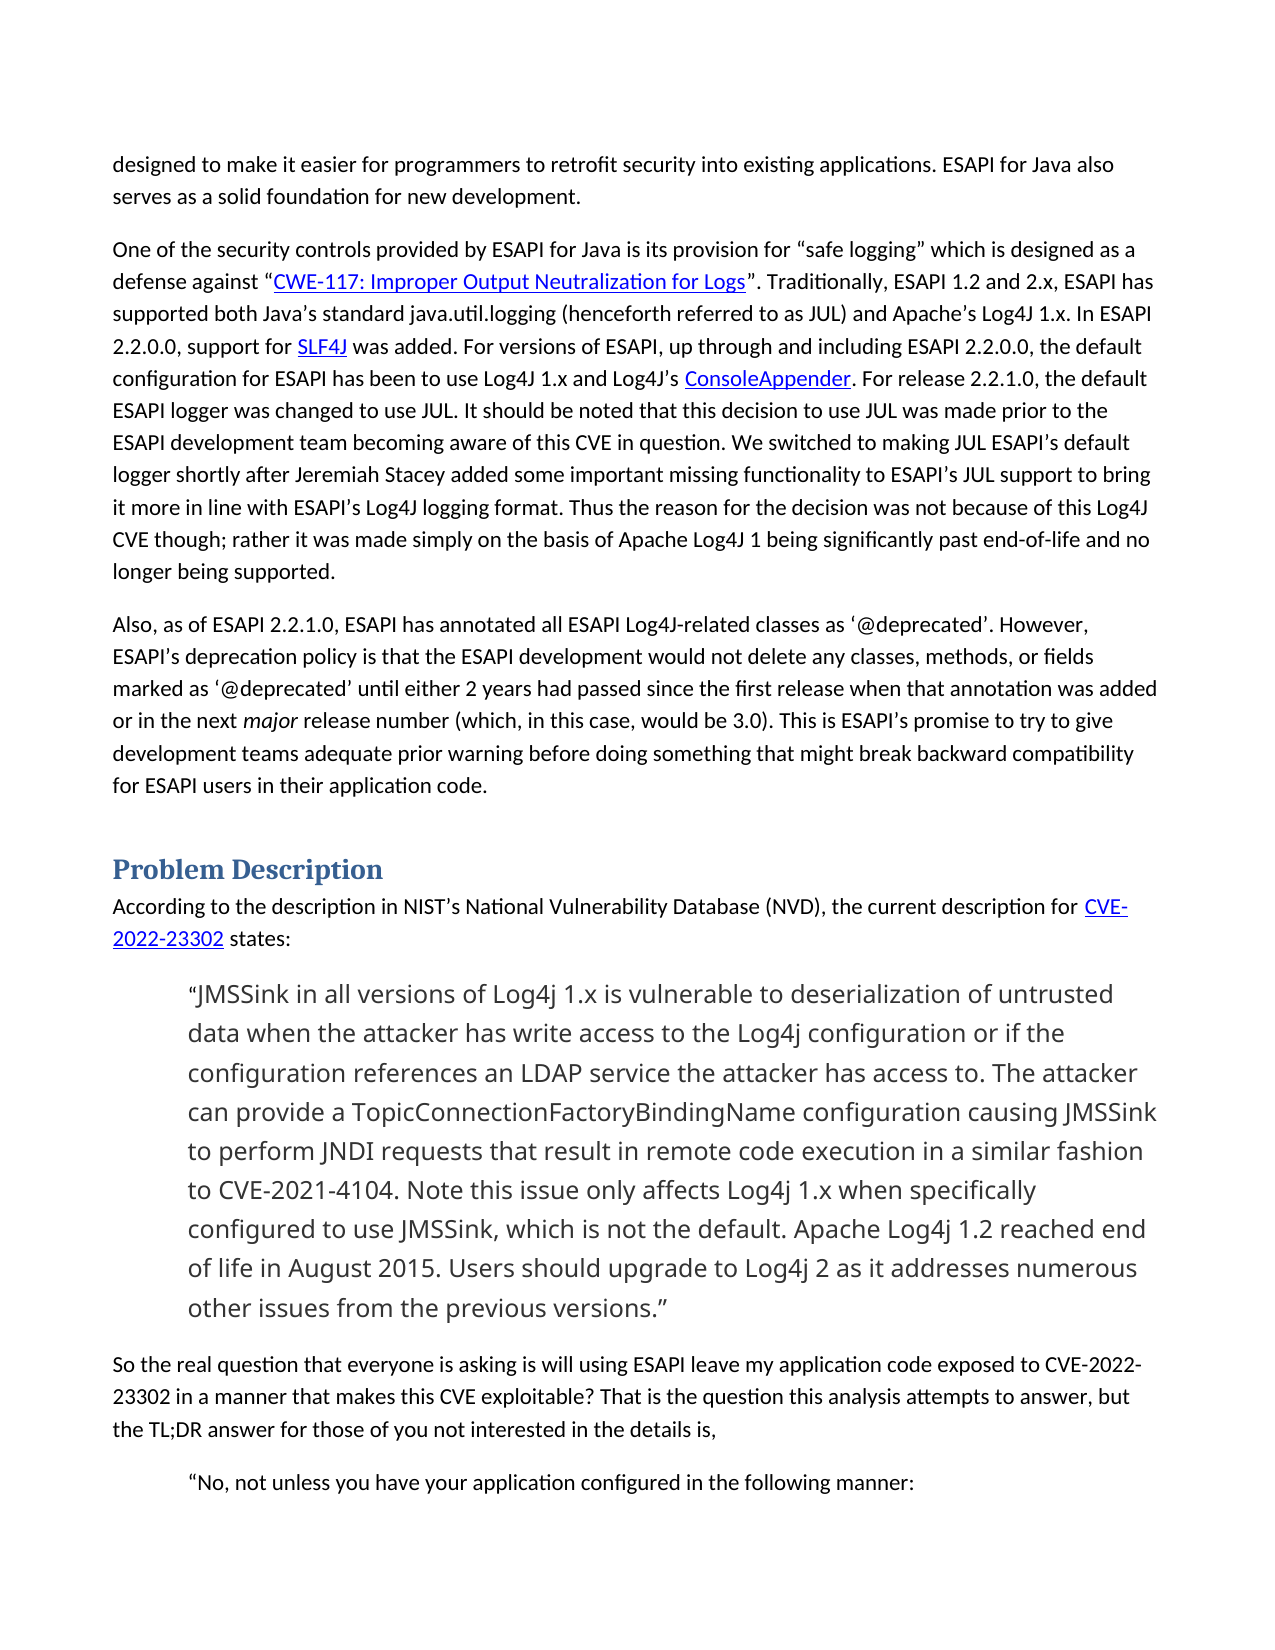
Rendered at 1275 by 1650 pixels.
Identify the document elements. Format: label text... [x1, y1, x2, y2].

text One of the security controls provided by ESAPI for Java is its provision for “safe logging” which is designed as a defense against “CWE-117: Improper Output Neutralization for Logs”. Traditionally, ESAPI 1.2 and 2.x, ESAPI has supported both Java’s standard java.util.logging (henceforth referred to as JUL) and Apache’s Log4J 1.x. In ESAPI 2.2.0.0, support for SLF4J was added. For versions of ESAPI, up through and including ESAPI 2.2.0.0, the default configuration for ESAPI has been to use Log4J 1.x and Log4J’s ConsoleAppender. For release 2.2.1.0, the default ESAPI logger was changed to use JUL. It should be noted that this decision to use JUL was made prior to the ESAPI development team becoming aware of this CVE in question. We switched to making JUL ESAPI’s default logger shortly after Jeremiah Stacey added some important missing functionality to ESAPI’s JUL support to bring it more in line with ESAPI’s Log4J logging format. Thus the reason for the decision was not because of this Log4J CVE though; rather it was made simply on the basis of Apache Log4J 1 being significantly past end-of-life and no longer being supported. [112, 235, 1162, 585]
text designed to make it easier for programmers to retrofit security into existing applications. ESAPI for Java also serves as a solid foundation for new development. [112, 150, 1162, 210]
text Also, as of ESAPI 2.2.1.0, ESAPI has annotated all ESAPI Log4J-related classes as ‘@deprecated’. However, ESAPI’s deprecation policy is that the ESAPI development would not delete any classes, methods, or fields marked as ‘@deprecated’ until either 2 years had passed since the first release when that annotation was added or in the next major release number (which, in this case, would be 3.0). This is ESAPI’s promise to try to give development teams adequate prior warning before doing something that might break backward compatibility for ESAPI users in their application code. [112, 610, 1162, 799]
text According to the description in NIST’s National Vulnerability Database (NVD), the current description for CVE-2022-23302 states: [112, 892, 1162, 952]
text “JMSSink in all versions of Log4j 1.x is vulnerable to deserialization of untrusted data when the attacker has write access to the Log4j configuration or if the configuration references an LDAP service the attacker has access to. The attacker can provide a TopicConnectionFactoryBindingName configuration causing JMSSink to perform JNDI requests that result in remote code execution in a similar fashion to CVE-2021-4104. Note this issue only affects Log4j 1.x when specifically configured to use JMSSink, which is not the default. Apache Log4j 1.2 reached end of life in August 2015. Users should upgrade to Log4j 2 as it addresses numerous other issues from the previous versions.” [187, 977, 1162, 1324]
text So the real question that everyone is asking is will using ESAPI leave my application code exposed to CVE-2022-23302 in a manner that makes this CVE exploitable? That is the question this analysis attempts to answer, but the TL;DR answer for those of you not interested in the details is, [112, 1350, 1162, 1443]
text “No, not unless you have your application configured in the following manner: [187, 1468, 1162, 1496]
subtitle Problem Description [112, 853, 1162, 887]
